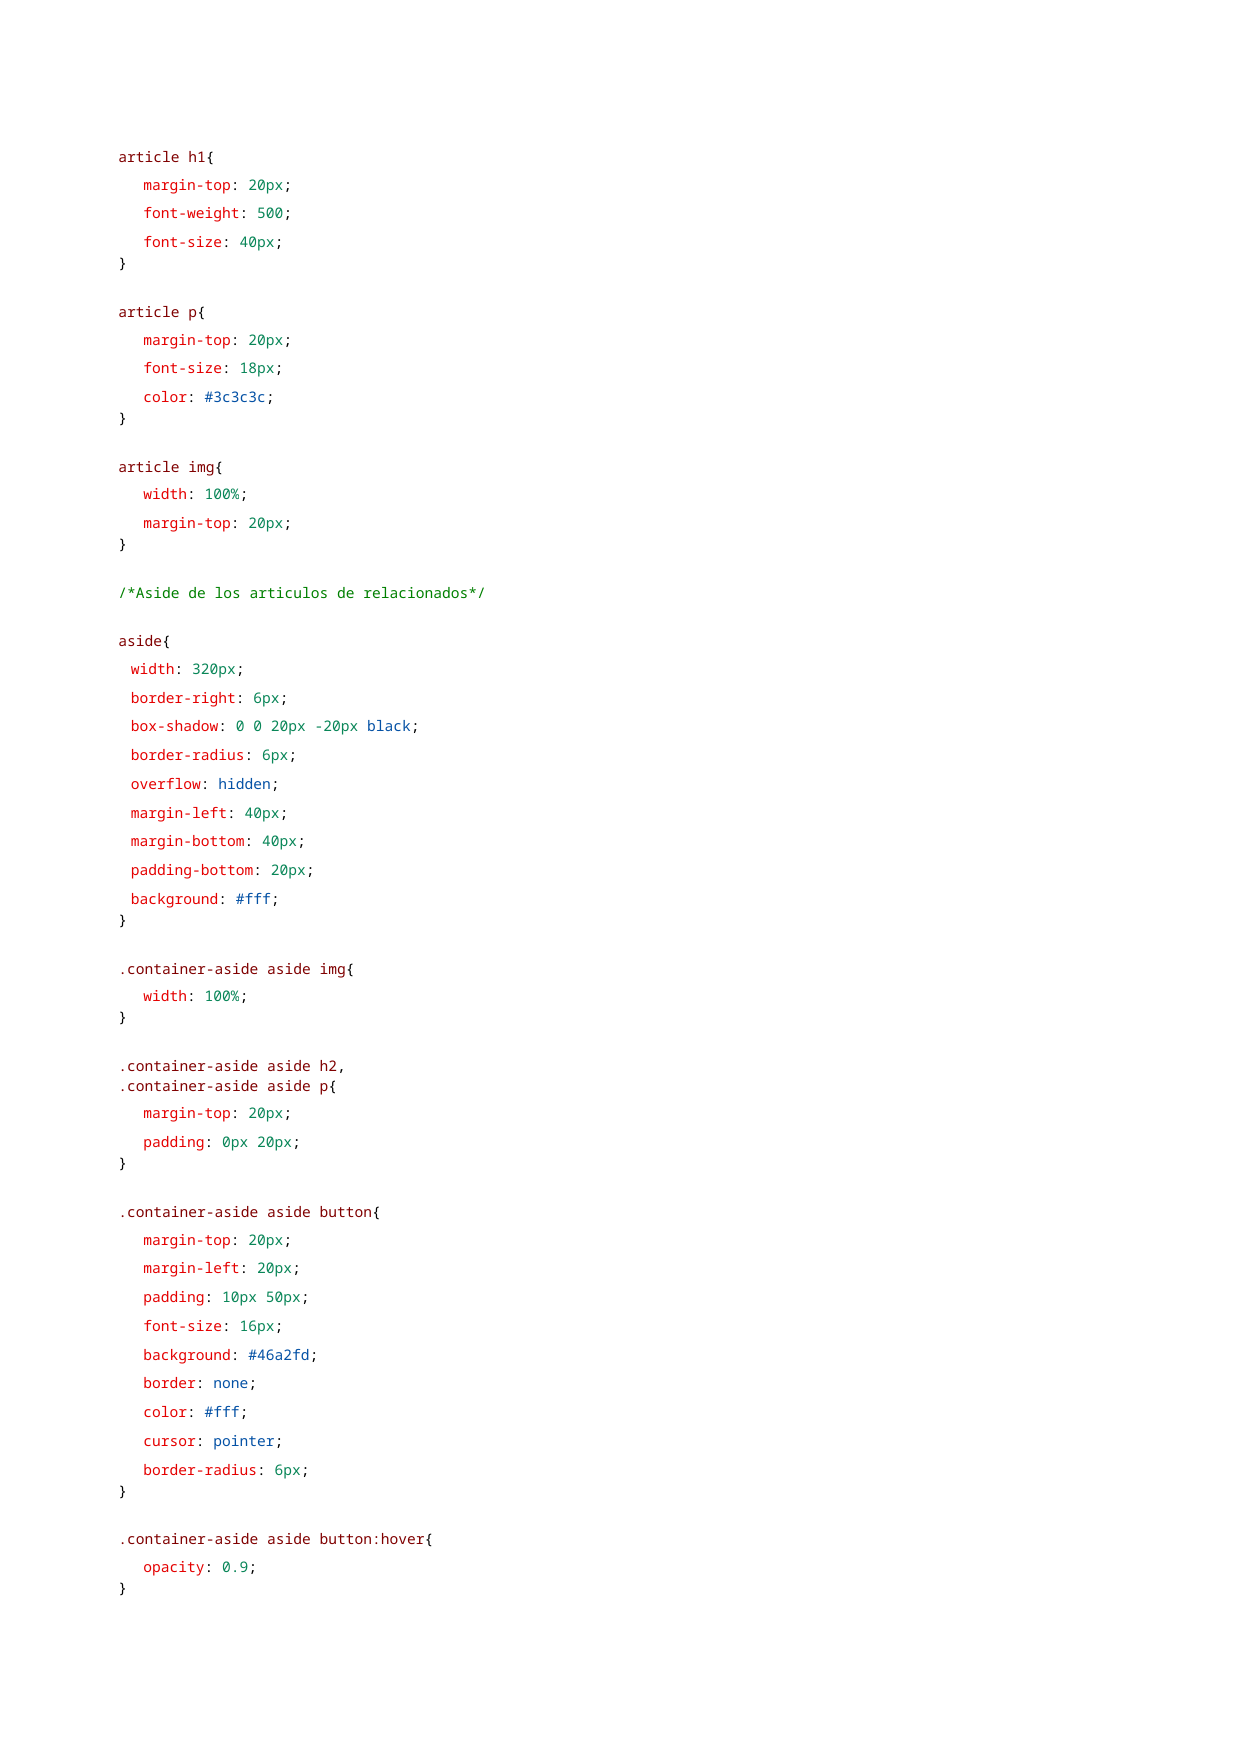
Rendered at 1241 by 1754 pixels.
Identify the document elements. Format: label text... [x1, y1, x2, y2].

text background: #46a2fd; [118, 1337, 1122, 1365]
text .container-aside aside button{ [118, 1202, 1122, 1222]
text } [118, 1153, 1122, 1173]
text font-size: 40px; [118, 224, 1122, 253]
text cursor: pointer; [118, 1423, 1122, 1452]
text .container-aside aside img{ [118, 958, 1122, 978]
text margin-top: 20px; [118, 1222, 1122, 1250]
text article h1{ [118, 147, 1122, 167]
text } [118, 1007, 1122, 1027]
text } [118, 1578, 1122, 1597]
text width: 100%; [118, 476, 1122, 505]
text } [118, 1480, 1122, 1500]
text padding: 10px 50px; [118, 1279, 1122, 1308]
text article p{ [118, 302, 1122, 322]
text article img{ [118, 456, 1122, 476]
text } [118, 534, 1122, 554]
text .container-aside aside p{ [118, 1076, 1122, 1096]
text font-size: 16px; [118, 1308, 1122, 1337]
text .container-aside aside button:hover{ [118, 1529, 1122, 1549]
text background: #fff; [118, 881, 1122, 910]
text width: 320px; [118, 651, 1122, 680]
text border: none; [118, 1365, 1122, 1394]
text margin-top: 20px; [118, 505, 1122, 534]
text width: 100%; [118, 978, 1122, 1007]
text margin-bottom: 40px; [118, 823, 1122, 852]
text box-shadow: 0 0 20px -20px black; [118, 708, 1122, 737]
text font-weight: 500; [118, 196, 1122, 224]
text } [118, 910, 1122, 930]
text margin-top: 20px; [118, 167, 1122, 196]
text margin-top: 20px; [118, 1096, 1122, 1124]
text margin-left: 40px; [118, 795, 1122, 823]
text margin-top: 20px; [118, 322, 1122, 350]
text border-right: 6px; [118, 680, 1122, 708]
text } [118, 408, 1122, 428]
text opacity: 0.9; [118, 1549, 1122, 1578]
text color: #fff; [118, 1394, 1122, 1423]
text font-size: 18px; [118, 350, 1122, 379]
text /*Aside de los articulos de relacionados*/ [118, 582, 1122, 602]
text margin-left: 20px; [118, 1250, 1122, 1279]
text border-radius: 6px; [118, 737, 1122, 766]
text } [118, 253, 1122, 273]
text aside{ [118, 631, 1122, 651]
text color: #3c3c3c; [118, 379, 1122, 408]
text overflow: hidden; [118, 766, 1122, 795]
text padding-bottom: 20px; [118, 852, 1122, 881]
text border-radius: 6px; [118, 1452, 1122, 1480]
text padding: 0px 20px; [118, 1124, 1122, 1153]
text .container-aside aside h2, [118, 1056, 1122, 1076]
